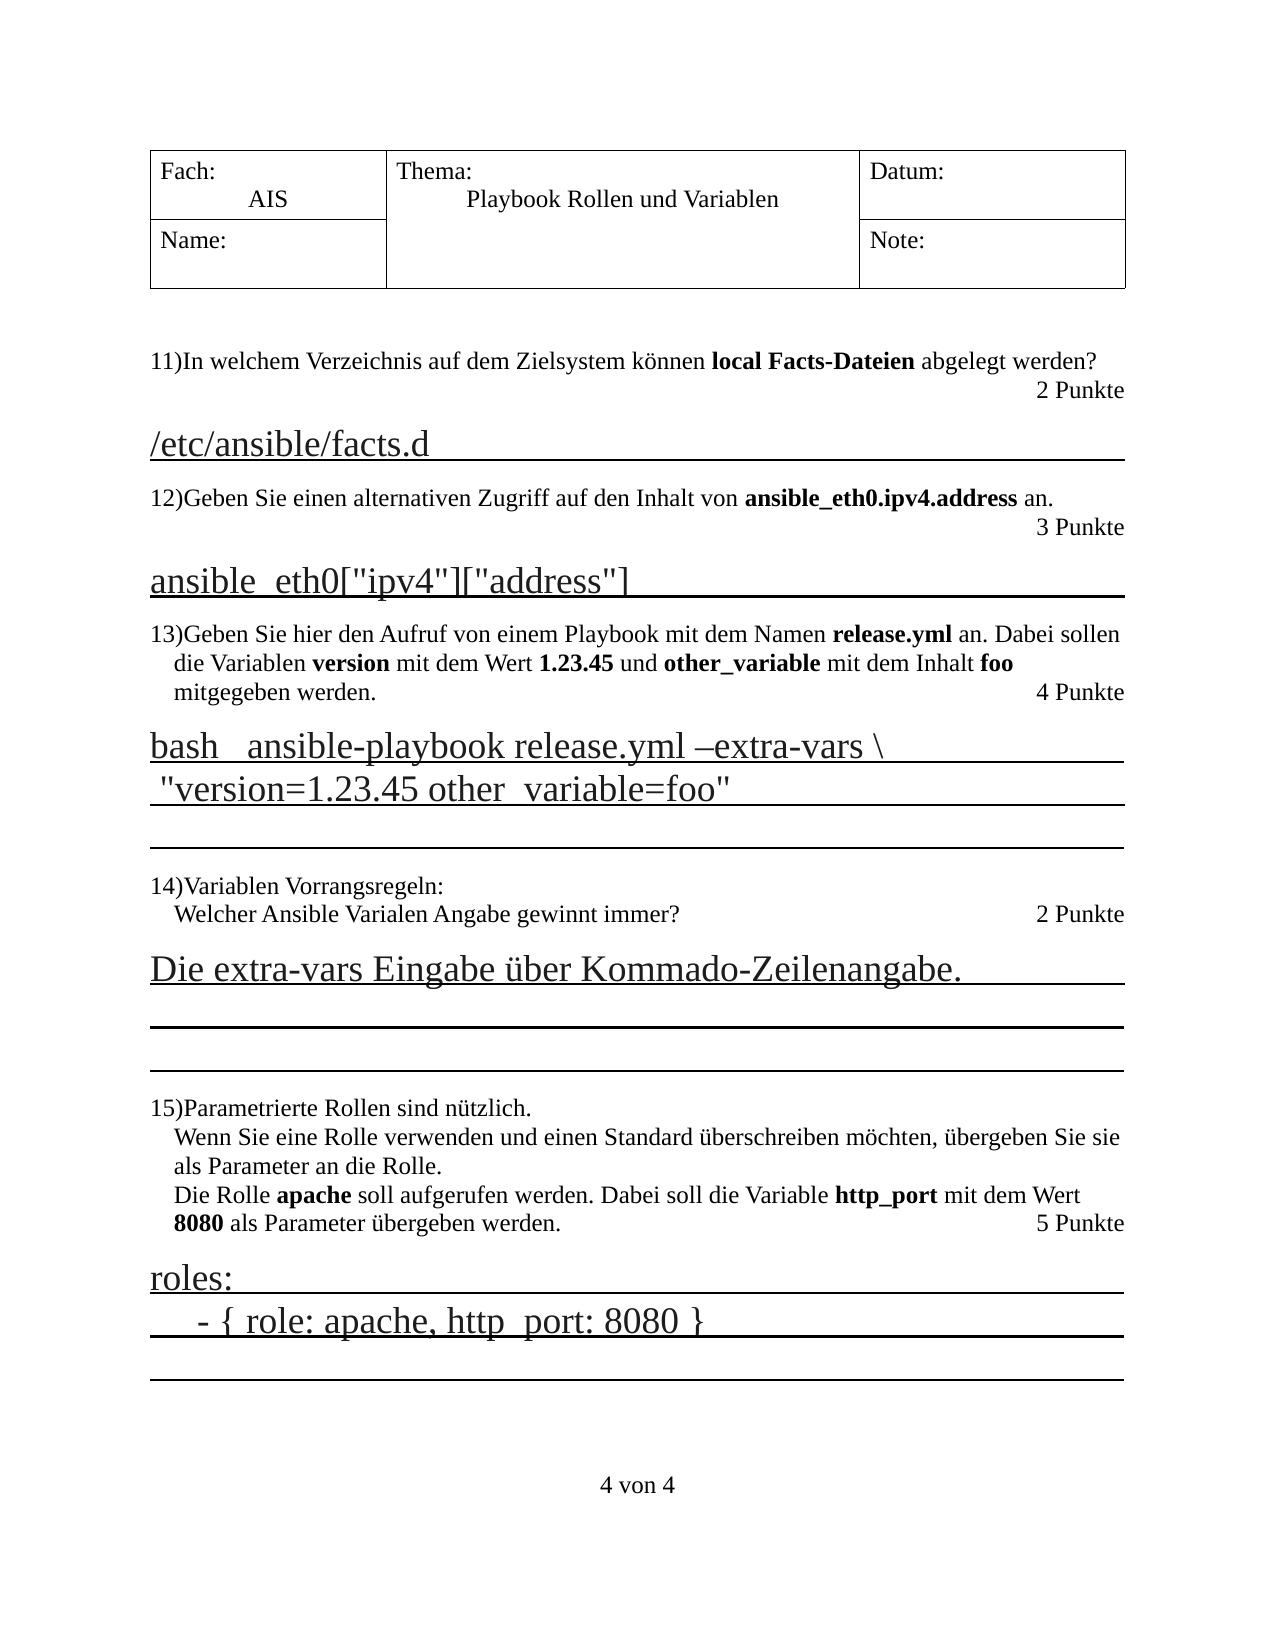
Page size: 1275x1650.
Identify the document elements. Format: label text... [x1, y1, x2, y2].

text [150, 985, 1125, 1076]
text Die extra-vars Eingabe über Kommado-Zeilenangabe. [150, 946, 1125, 983]
list In welchem Verzeichnis auf dem Zielsystem können local Facts-Dateien abgelegt werden? 2 Punkte [150, 346, 1125, 404]
text ansible_eth0["ipv4"]["address"] [150, 558, 1125, 595]
list Parametrierte Rollen sind nützlich. Wenn Sie eine Rolle verwenden und einen Standard überschreiben möchten, übergeben Sie sie als Parameter an die Rolle. Die Rolle apache soll aufgerufen werden. Dabei soll die Variable http_port mit dem Wert 8080 als Parameter übergeben werden. 5 Punkte [150, 1093, 1125, 1237]
text [150, 806, 1125, 853]
list Variablen Vorrangsregeln: Welcher Ansible Varialen Angabe gewinnt immer? 2 Punkte [150, 871, 1125, 928]
text [150, 461, 1125, 465]
text roles: - { role: apache, http_port: 8080 } [150, 1255, 1125, 1384]
text /etc/ansible/facts.d [150, 422, 1125, 459]
text bash ansible-playbook release.yml –extra-vars \ "version=1.23.45 other_variable=foo" [150, 723, 1125, 804]
list Geben Sie einen alternativen Zugriff auf den Inhalt von ansible_eth0.ipv4.address an. 3 Punkte [150, 483, 1125, 540]
list Geben Sie hier den Aufruf von einem Playbook mit dem Namen release.yml an. Dabei sollen die Variablen version mit dem Wert 1.23.45 und other_variable mit dem Inhalt foo mitgegeben werden. 4 Punkte [150, 619, 1125, 706]
